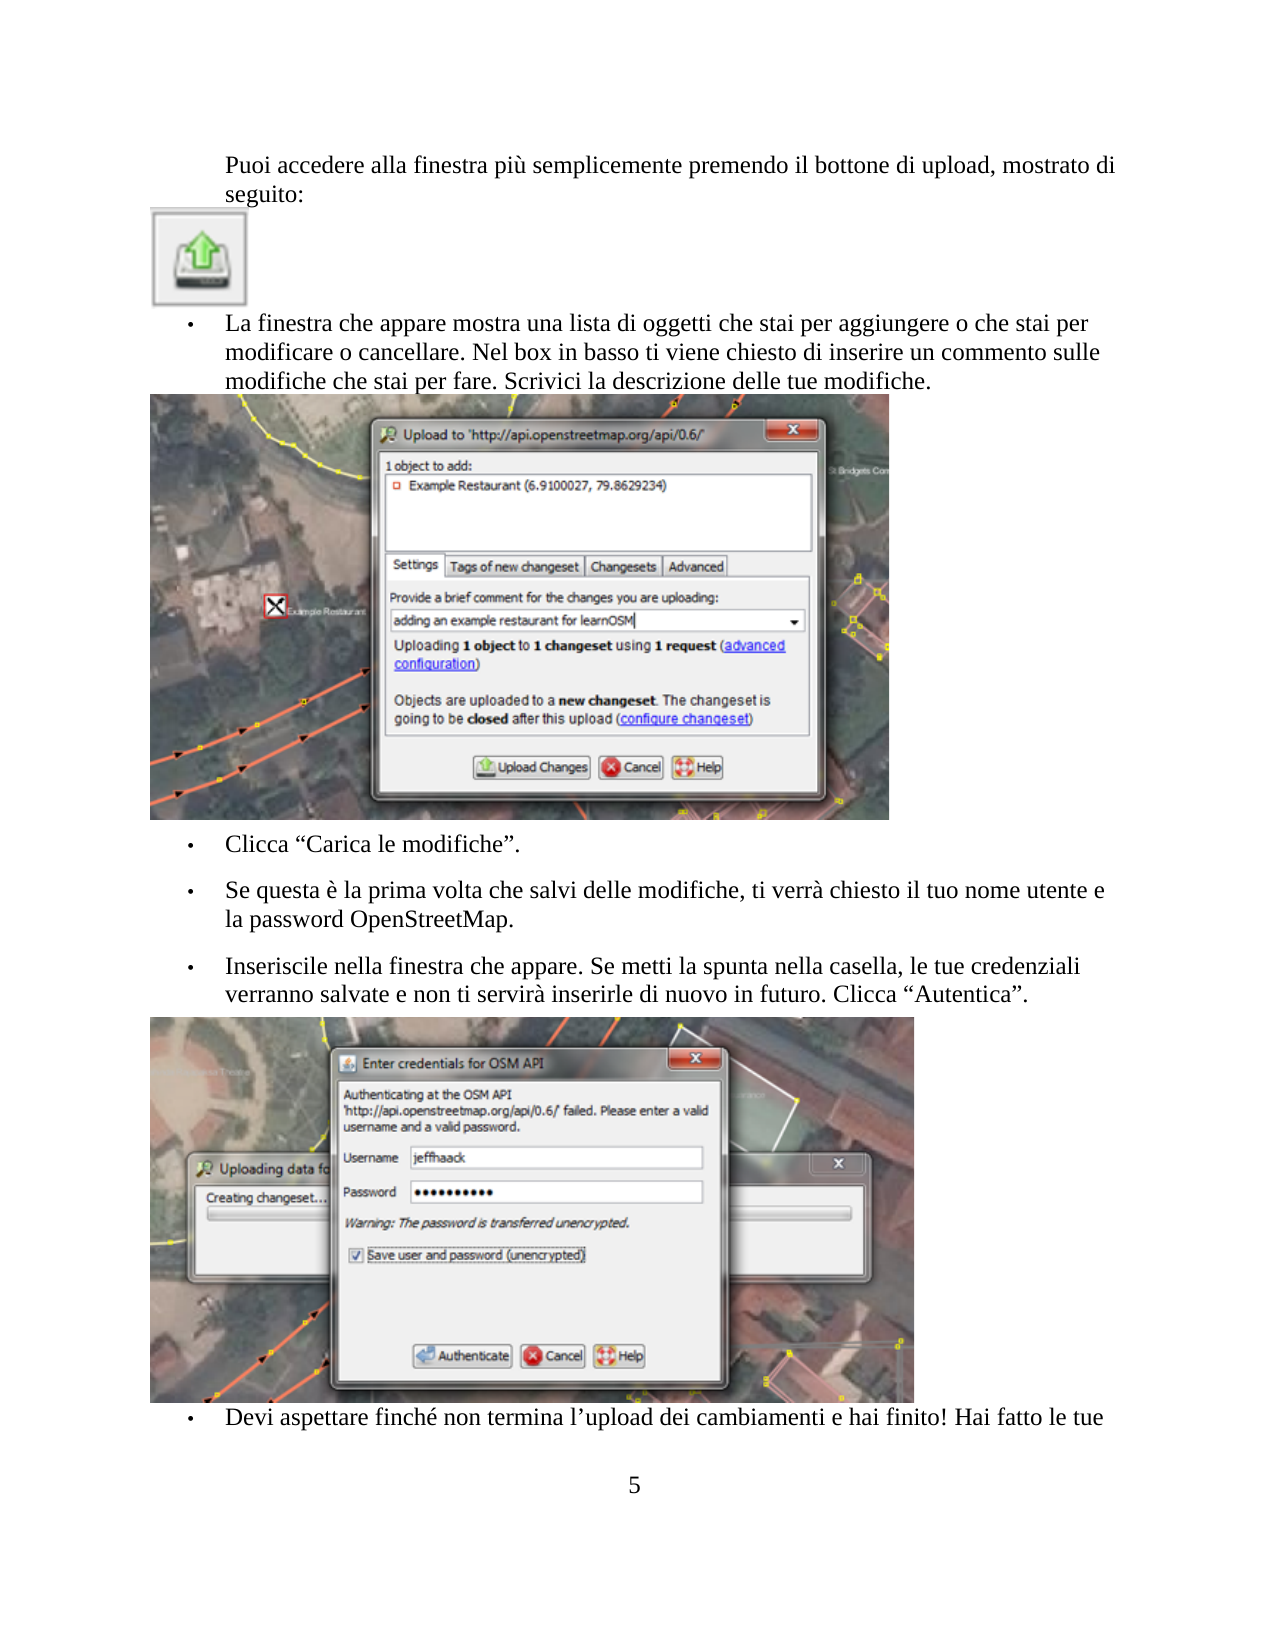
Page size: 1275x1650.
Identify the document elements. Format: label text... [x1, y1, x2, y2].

picture [150, 207, 250, 309]
list Inseriscile nella finestra che appare. Se metti la spunta nella casella, le tue credenziali verranno salvate e non ti servirà inserirle di nuovo in futuro. Clicca “Autentica”. [187, 951, 1125, 1008]
list Devi aspettare finché non termina l’upload dei cambiamenti e hai finito! Hai fatto le tue [187, 1402, 1125, 1431]
list Se questa è la prima volta che salvi delle modifiche, ti verrà chiesto il tuo nome utente e la password OpenStreetMap. [187, 875, 1125, 933]
picture [150, 394, 890, 820]
list La finestra che appare mostra una lista di oggetti che stai per aggiungere o che stai per modificare o cancellare. Nel box in basso ti viene chiesto di inserire un commento sulle modifiche che stai per fare. Scrivici la descrizione delle tue modifiche. [187, 308, 1125, 395]
list Puoi accedere alla finestra più semplicemente premendo il bottone di upload, mostrato di seguito: [187, 150, 1125, 207]
list Clicca “Carica le modifiche”. [187, 829, 1125, 857]
picture [150, 1017, 915, 1403]
